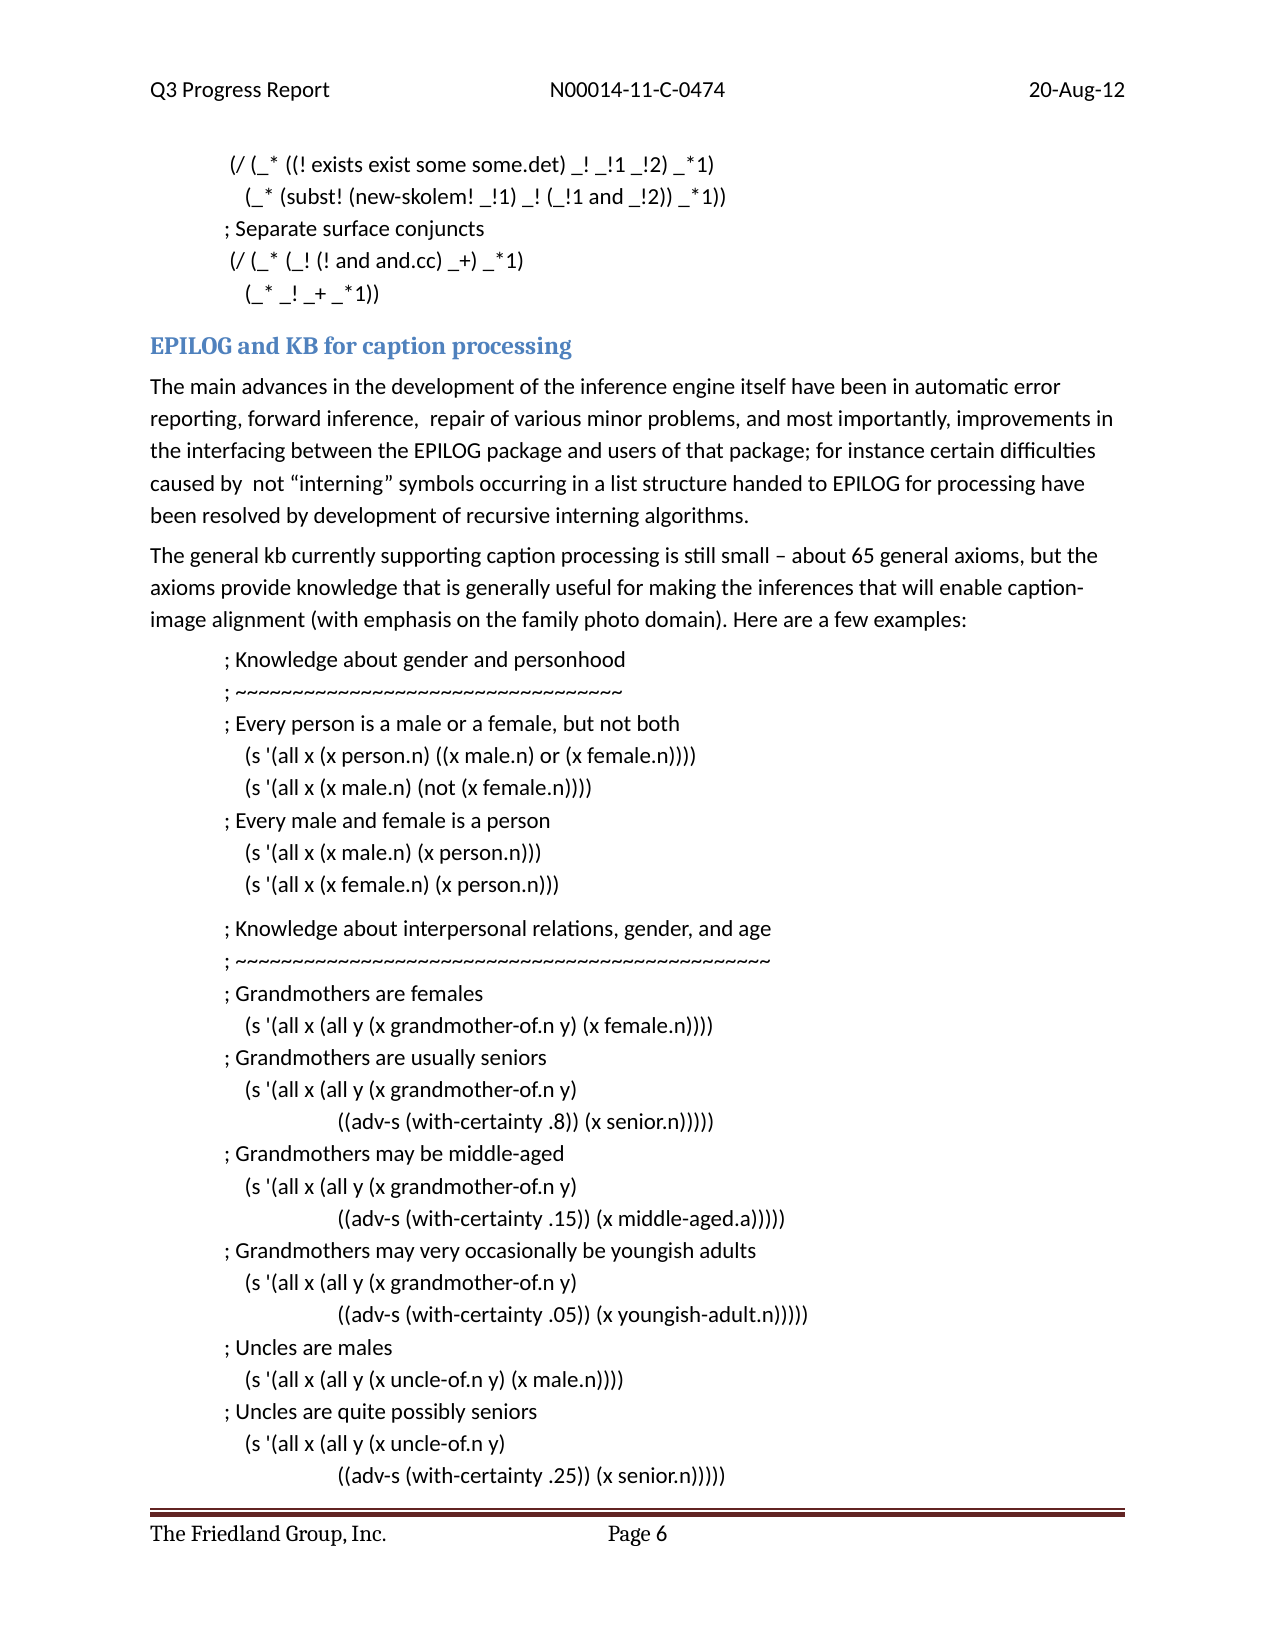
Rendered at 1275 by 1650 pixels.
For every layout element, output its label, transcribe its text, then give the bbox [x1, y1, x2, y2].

text (/ (_* (_! (! and and.cc) _+) _*1) [224, 247, 1125, 274]
text ; ~~~~~~~~~~~~~~~~~~~~~~~~~~~~~~~~~~~~~~~~~~~~~~~ [224, 946, 1125, 974]
text (_* _! _+ _*1)) [224, 279, 1125, 307]
text ; Grandmothers may be middle-aged [224, 1139, 1125, 1168]
text (s '(all x (all y (x grandmother-of.n y) [224, 1172, 1125, 1200]
text (s '(all x (all y (x grandmother-of.n y) [224, 1268, 1125, 1296]
text (s '(all x (all y (x uncle-of.n y) [224, 1429, 1125, 1457]
subtitle EPILOG and KB for caption processing [150, 332, 1125, 361]
text ((adv-s (with-certainty .8)) (x senior.n))))) [224, 1107, 1125, 1135]
text ; Knowledge about interpersonal relations, gender, and age [224, 914, 1125, 942]
text (s '(all x (x female.n) (x person.n))) [224, 870, 1125, 898]
text (s '(all x (x male.n) (x person.n))) [224, 838, 1125, 866]
text ; Grandmothers may very occasionally be youngish adults [224, 1236, 1125, 1264]
text (s '(all x (x male.n) (not (x female.n)))) [224, 773, 1125, 802]
text ; Grandmothers are usually seniors [224, 1043, 1125, 1071]
text (s '(all x (x person.n) ((x male.n) or (x female.n)))) [224, 741, 1125, 769]
text ; Every male and female is a person [224, 806, 1125, 834]
text ; Knowledge about gender and personhood [224, 645, 1125, 673]
text ; Uncles are males [224, 1333, 1125, 1361]
text ; Uncles are quite possibly seniors [224, 1397, 1125, 1425]
text ; Every person is a male or a female, but not both [224, 709, 1125, 737]
text (s '(all x (all y (x grandmother-of.n y) (x female.n)))) [224, 1011, 1125, 1039]
text ; Grandmothers are females [224, 979, 1125, 1007]
text ((adv-s (with-certainty .05)) (x youngish-adult.n))))) [224, 1301, 1125, 1328]
text ; ~~~~~~~~~~~~~~~~~~~~~~~~~~~~~~~~~~ [224, 677, 1125, 705]
text ((adv-s (with-certainty .15)) (x middle-aged.a))))) [224, 1204, 1125, 1232]
text The general kb currently supporting caption processing is still small – about 65 general axioms, but the axioms provide knowledge that is generally useful for making the inferences that will enable caption-image alignment (with emphasis on the family photo domain). Here are a few examples: [150, 541, 1125, 633]
text (s '(all x (all y (x grandmother-of.n y) [224, 1075, 1125, 1103]
text ; Separate surface conjuncts [224, 214, 1125, 242]
text The main advances in the development of the inference engine itself have been in automatic error reporting, forward inference, repair of various minor problems, and most importantly, improvements in the interfacing between the EPILOG package and users of that package; for instance certain difficulties caused by not “interning” symbols occurring in a list structure handed to EPILOG for processing have been resolved by development of recursive interning algorithms. [150, 372, 1125, 529]
text (_* (subst! (new-skolem! _!1) _! (_!1 and _!2)) _*1)) [224, 182, 1125, 210]
text (/ (_* ((! exists exist some some.det) _! _!1 _!2) _*1) [224, 150, 1125, 178]
text ((adv-s (with-certainty .25)) (x senior.n))))) [224, 1461, 1125, 1489]
text (s '(all x (all y (x uncle-of.n y) (x male.n)))) [224, 1365, 1125, 1393]
